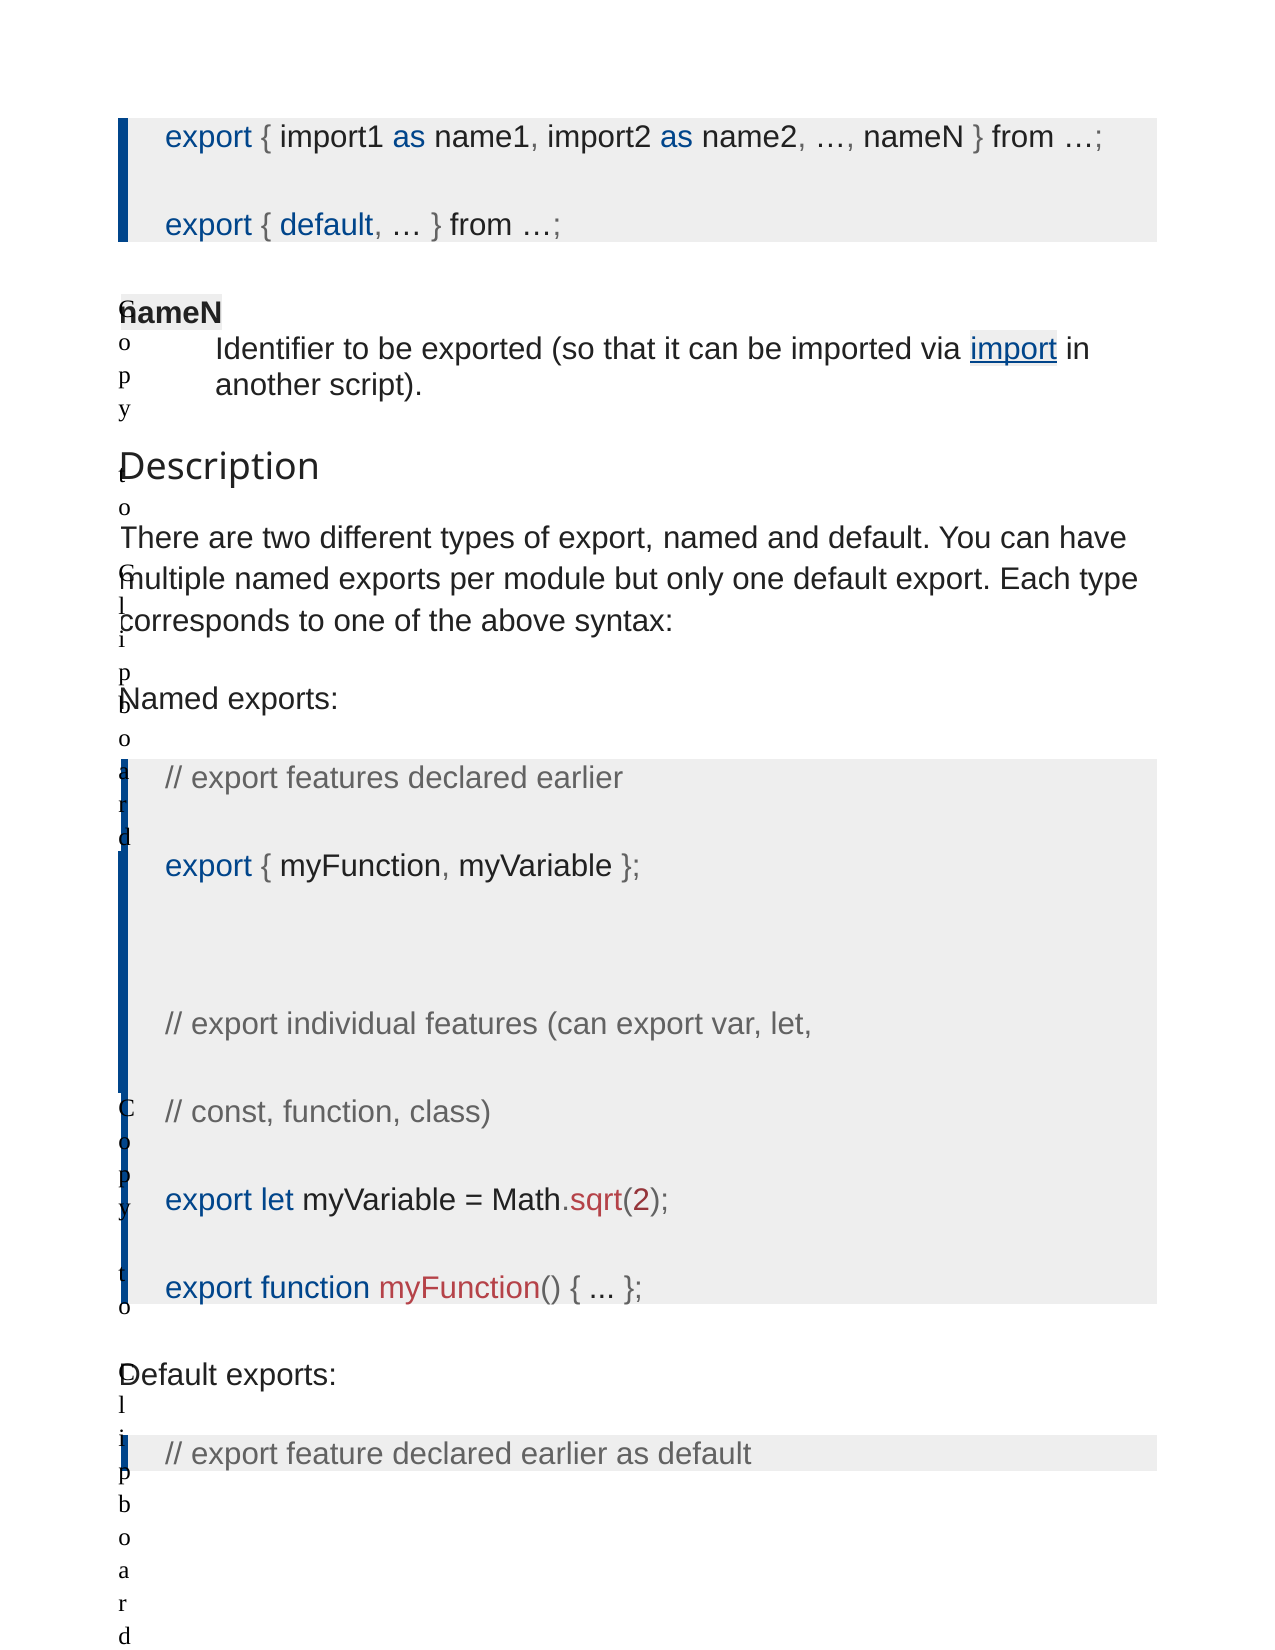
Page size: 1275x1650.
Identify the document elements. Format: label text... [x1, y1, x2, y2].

text export function myFunction() { ... }; [128, 1269, 1157, 1304]
text export let myVariable = Math.sqrt(2); [128, 1181, 1157, 1217]
text Named exports: [121, 680, 1157, 716]
subtitle Description [121, 439, 1157, 490]
text There are two different types of export, named and default. You can have multiple named exports per module but only one default export. Each type corresponds to one of the above syntax: [121, 519, 1157, 637]
text Default exports: [121, 1356, 1157, 1392]
text // export features declared earlier [128, 759, 1157, 795]
text // export individual features (can export var, let, [128, 1005, 1157, 1041]
text export { default, … } from …; [128, 206, 1157, 242]
text export { myFunction, myVariable }; [128, 847, 1157, 883]
text export { import1 as name1, import2 as name2, …, nameN } from …; [128, 118, 1157, 154]
subtitle nameN [121, 294, 1157, 330]
list Identifier to be exported (so that it can be imported via import in another script). [215, 330, 1119, 402]
text // const, function, class) [128, 1093, 1157, 1129]
text // export feature declared earlier as default [128, 1435, 1157, 1471]
